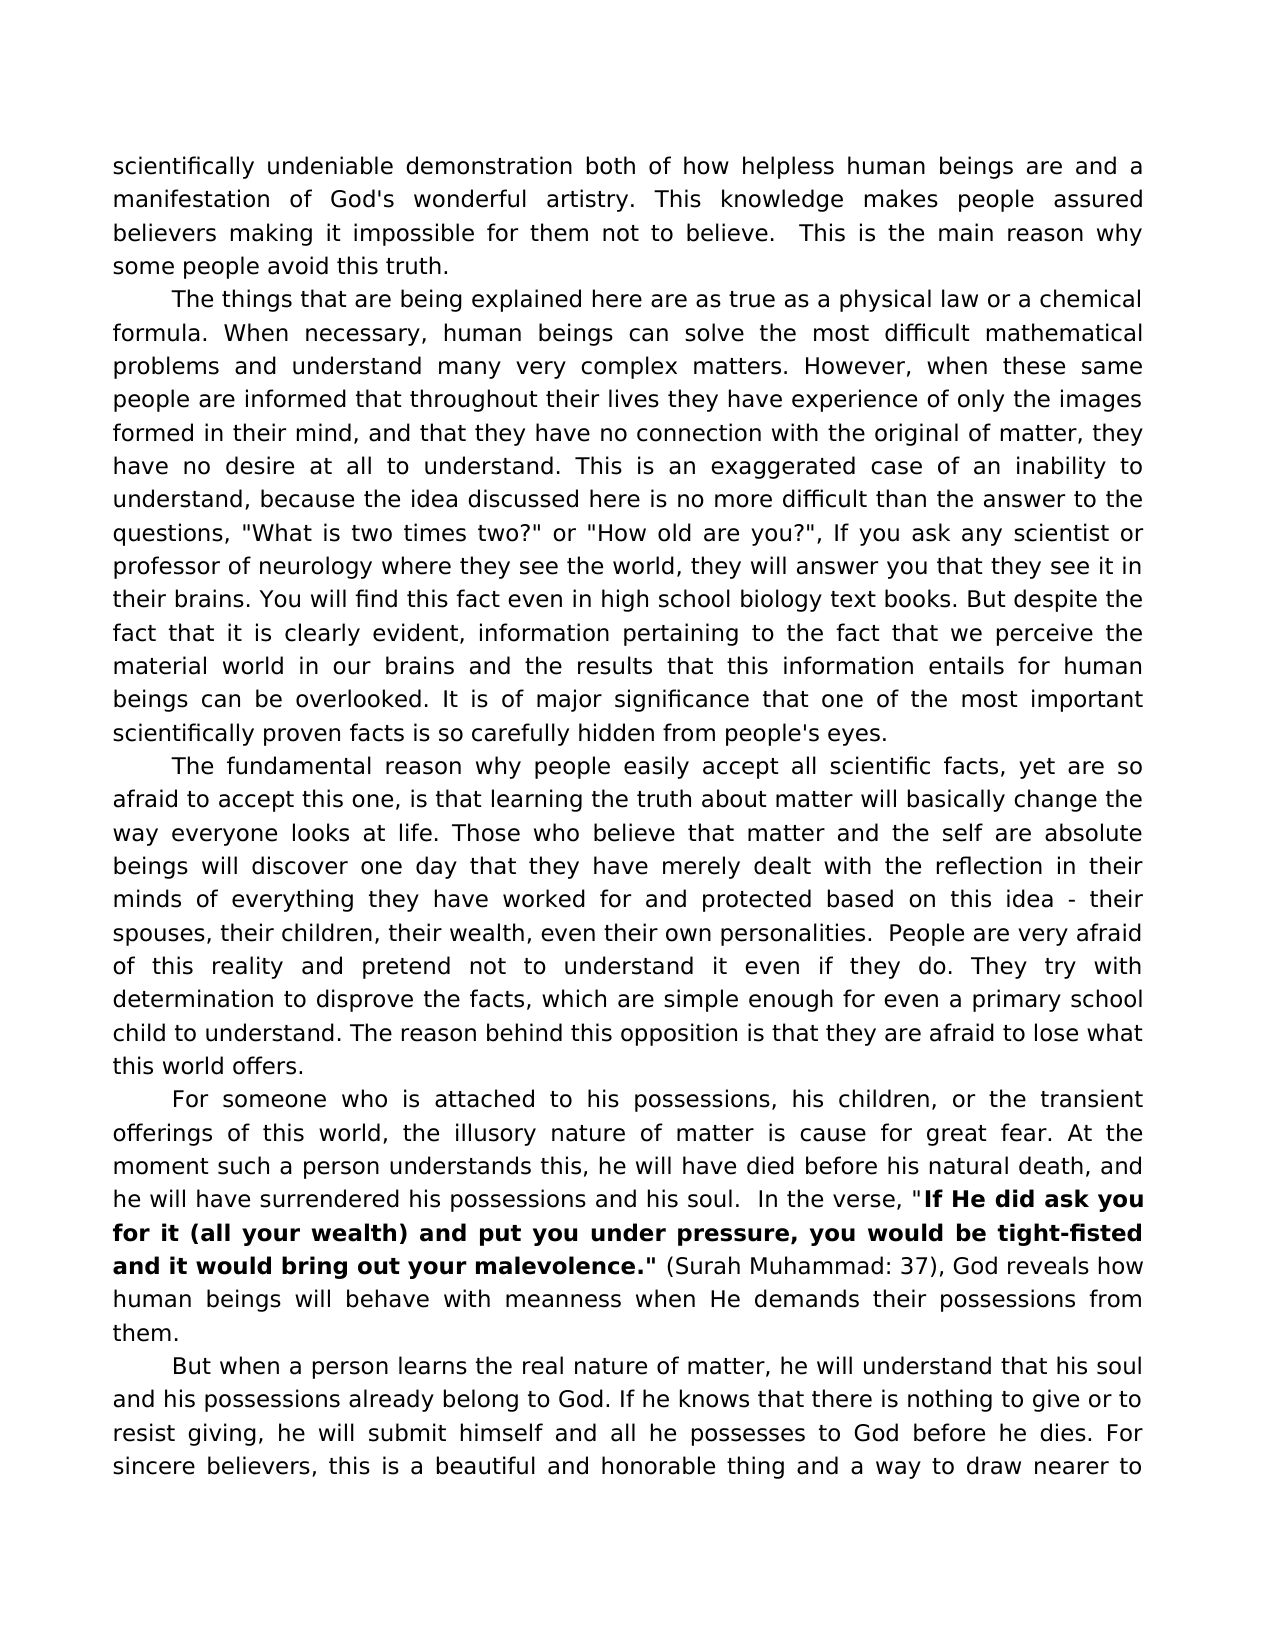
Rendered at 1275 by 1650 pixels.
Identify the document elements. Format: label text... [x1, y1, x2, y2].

text scientifically undeniable demonstration both of how helpless human beings are and a manifestation of God's wonderful artistry. This knowledge makes people assured believers making it impossible for them not to believe. This is the main reason why some people avoid this truth. [112, 148, 1145, 281]
text But when a person learns the real nature of matter, he will understand that his soul and his possessions already belong to God. If he knows that there is nothing to give or to resist giving, he will submit himself and all he possesses to God before he dies. For sincere believers, this is a beautiful and honorable thing and a way to draw nearer to [112, 1348, 1145, 1481]
text The things that are being explained here are as true as a physical law or a chemical formula. When necessary, human beings can solve the most difficult mathematical problems and understand many very complex matters. However, when these same people are informed that throughout their lives they have experience of only the images formed in their mind, and that they have no connection with the original of matter, they have no desire at all to understand. This is an exaggerated case of an inability to understand, because the idea discussed here is no more difficult than the answer to the questions, "What is two times two?" or "How old are you?", If you ask any scientist or professor of neurology where they see the world, they will answer you that they see it in their brains. You will find this fact even in high school biology text books. But despite the fact that it is clearly evident, information pertaining to the fact that we perceive the material world in our brains and the results that this information entails for human beings can be overlooked. It is of major significance that one of the most important scientifically proven facts is so carefully hidden from people's eyes. [112, 281, 1145, 748]
text The fundamental reason why people easily accept all scientific facts, yet are so afraid to accept this one, is that learning the truth about matter will basically change the way everyone looks at life. Those who believe that matter and the self are absolute beings will discover one day that they have merely dealt with the reflection in their minds of everything they have worked for and protected based on this idea - their spouses, their children, their wealth, even their own personalities. People are very afraid of this reality and pretend not to understand it even if they do. They try with determination to disprove the facts, which are simple enough for even a primary school child to understand. The reason behind this opposition is that they are afraid to lose what this world offers. [112, 748, 1145, 1081]
text For someone who is attached to his possessions, his children, or the transient offerings of this world, the illusory nature of matter is cause for great fear. At the moment such a person understands this, he will have died before his natural death, and he will have surrendered his possessions and his soul. In the verse, "If He did ask you for it (all your wealth) and put you under pressure, you would be tight-fisted and it would bring out your malevolence." (Surah Muhammad: 37), God reveals how human beings will behave with meanness when He demands their possessions from them. [112, 1081, 1145, 1348]
